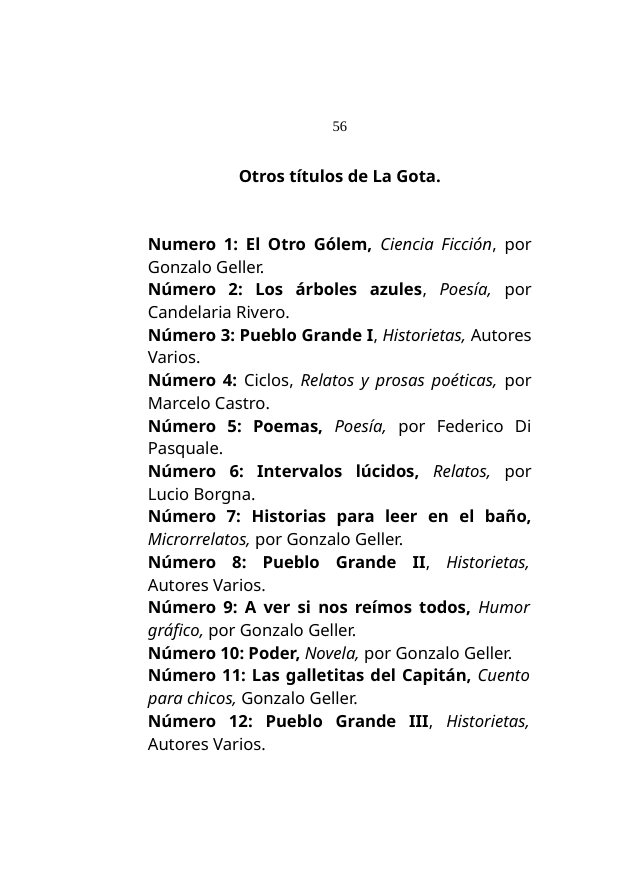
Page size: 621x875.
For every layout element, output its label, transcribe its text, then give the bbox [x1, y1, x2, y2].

text Número 4: Ciclos, Relatos y prosas poéticas, por Marcelo Castro. [148, 369, 532, 414]
text Número 6: Intervalos lúcidos, Relatos, por Lucio Borgna. [148, 459, 532, 505]
text Número 10: Poder, Novela, por Gonzalo Geller. [148, 641, 532, 664]
text Otros títulos de La Gota. [148, 164, 532, 187]
text Número 12: Pueblo Grande III, Historietas, Autores Varios. [148, 709, 532, 755]
text Número 11: Las galletitas del Capitán, Cuento para chicos, Gonzalo Geller. [148, 664, 532, 709]
text Numero 1: El Otro Gólem, Ciencia Ficción, por Gonzalo Geller. [148, 232, 532, 278]
text Número 8: Pueblo Grande II, Historietas, Autores Varios. [148, 550, 532, 596]
text Número 3: Pueblo Grande I, Historietas, Autores Varios. [148, 323, 532, 369]
text Número 7: Historias para leer en el baño, Microrrelatos, por Gonzalo Geller. [148, 505, 532, 550]
text Número 5: Poemas, Poesía, por Federico Di Pasquale. [148, 414, 532, 459]
text Número 9: A ver si nos reímos todos, Humor gráfico, por Gonzalo Geller. [148, 596, 532, 641]
text Número 2: Los árboles azules, Poesía, por Candelaria Rivero. [148, 278, 532, 323]
